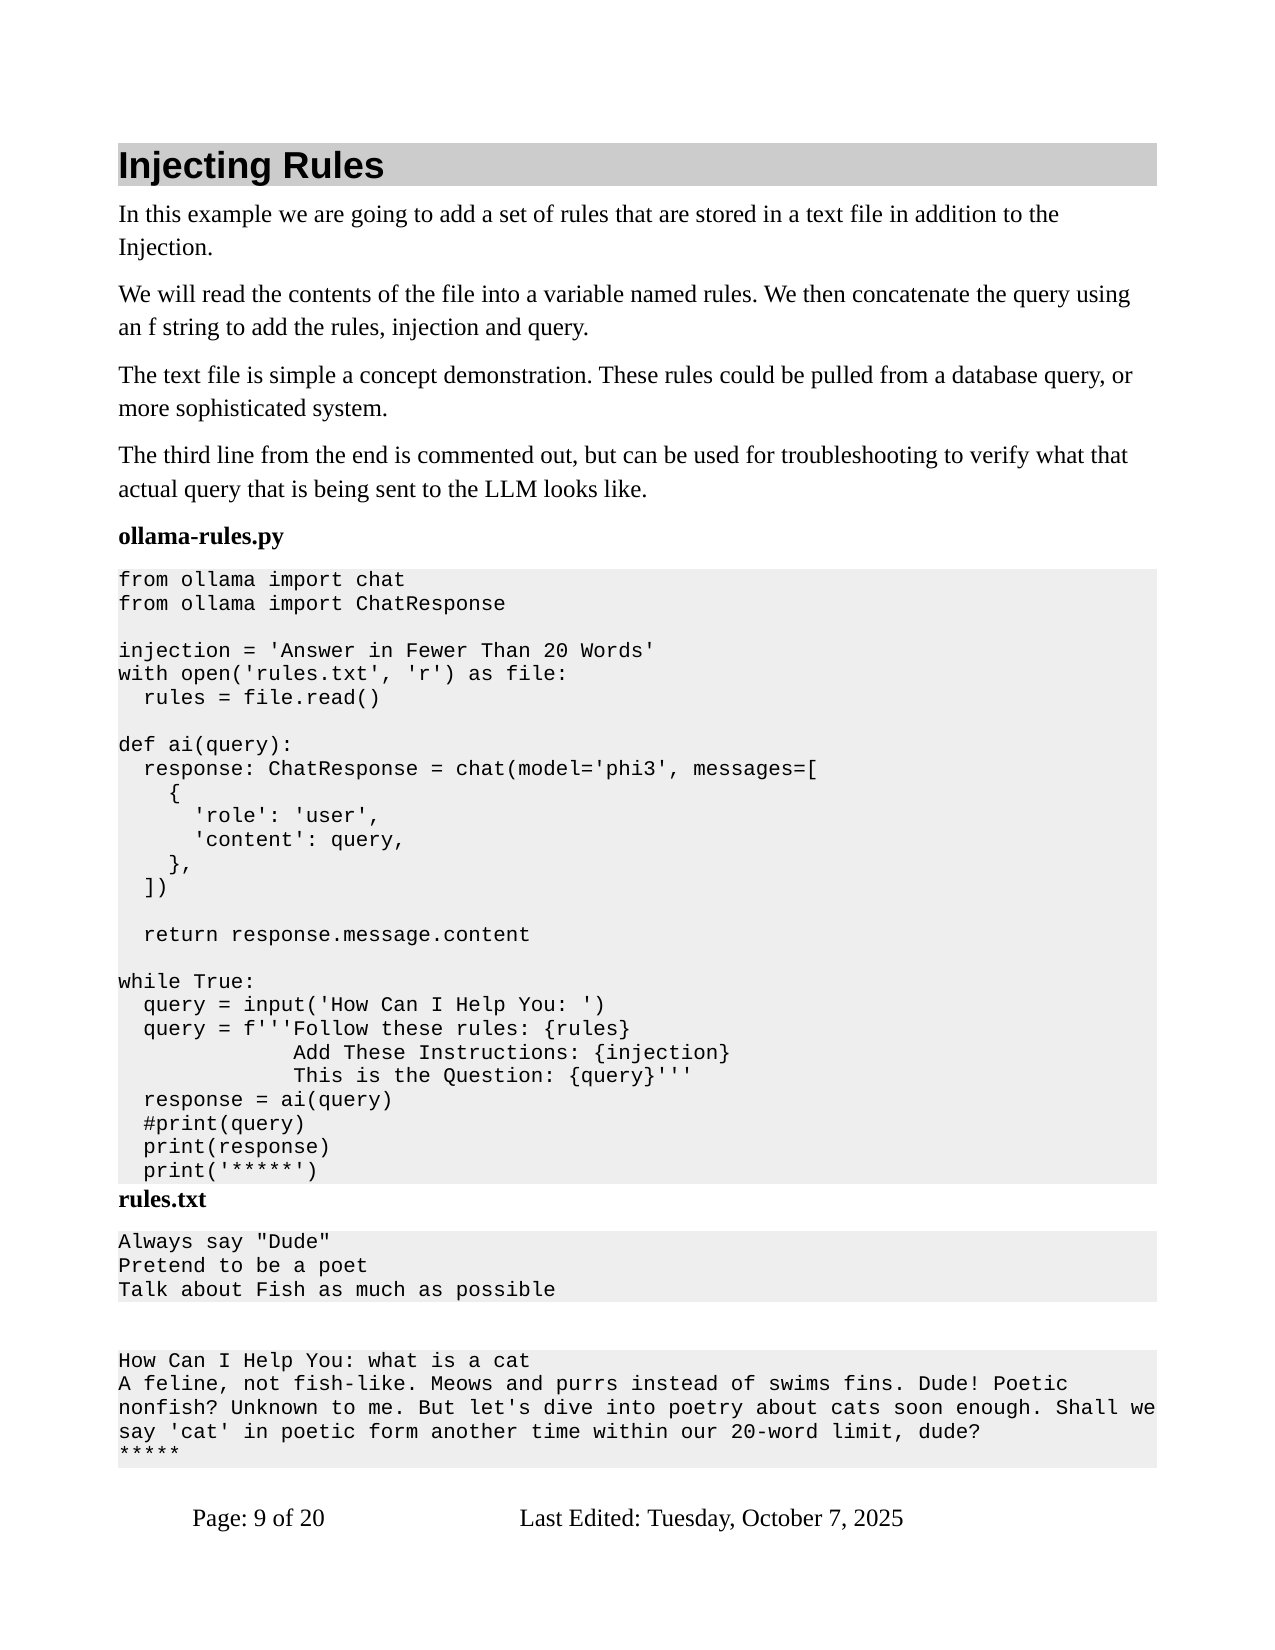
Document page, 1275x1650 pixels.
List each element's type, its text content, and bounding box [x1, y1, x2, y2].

text In this example we are going to add a set of rules that are stored in a text file in addition to the Injection. [118, 199, 1157, 261]
subtitle Injecting Rules [118, 143, 1157, 186]
text ollama-rules.py [118, 521, 1157, 550]
text injection = 'Answer in Fewer Than 20 Words' [118, 640, 1157, 663]
text response = ai(query) [118, 1089, 1157, 1113]
text This is the Question: {query}''' [118, 1065, 1157, 1089]
text Talk about Fish as much as possible [118, 1278, 1157, 1302]
text 'role': 'user', [118, 805, 1157, 829]
text ]) [118, 876, 1157, 900]
text from ollama import ChatResponse [118, 592, 1157, 616]
text rules.txt [118, 1184, 1157, 1212]
text { [118, 782, 1157, 805]
text response: ChatResponse = chat(model='phi3', messages=[ [118, 758, 1157, 782]
text print(response) [118, 1136, 1157, 1160]
text We will read the contents of the file into a variable named rules. We then concatenate the query using an f string to add the rules, injection and query. [118, 279, 1157, 341]
text Pretend to be a poet [118, 1255, 1157, 1278]
text Always say "Dude" [118, 1231, 1157, 1255]
text }, [118, 853, 1157, 876]
text A feline, not fish-like. Meows and purrs instead of swims fins. Dude! Poetic nonfish? Unknown to me. But let's dive into poetry about cats soon enough. Shall we say 'cat' in poetic form another time within our 20-word limit, dude? [118, 1373, 1157, 1444]
text print('*****') [118, 1160, 1157, 1184]
text How Can I Help You: what is a cat [118, 1350, 1157, 1373]
text ***** [118, 1444, 1157, 1468]
text #print(query) [118, 1113, 1157, 1136]
text while True: [118, 971, 1157, 994]
text def ai(query): [118, 734, 1157, 758]
text return response.message.content [118, 923, 1157, 947]
text query = input('How Can I Help You: ') [118, 994, 1157, 1018]
text from ollama import chat [118, 569, 1157, 592]
text with open('rules.txt', 'r') as file: [118, 663, 1157, 687]
text query = f'''Follow these rules: {rules} [118, 1018, 1157, 1042]
text rules = file.read() [118, 687, 1157, 711]
text The text file is simple a concept demonstration. These rules could be pulled from a database query, or more sophisticated system. [118, 360, 1157, 422]
text Add These Instructions: {injection} [118, 1042, 1157, 1065]
text 'content': query, [118, 829, 1157, 853]
text The third line from the end is commented out, but can be used for troubleshooting to verify what that actual query that is being sent to the LLM looks like. [118, 441, 1157, 502]
